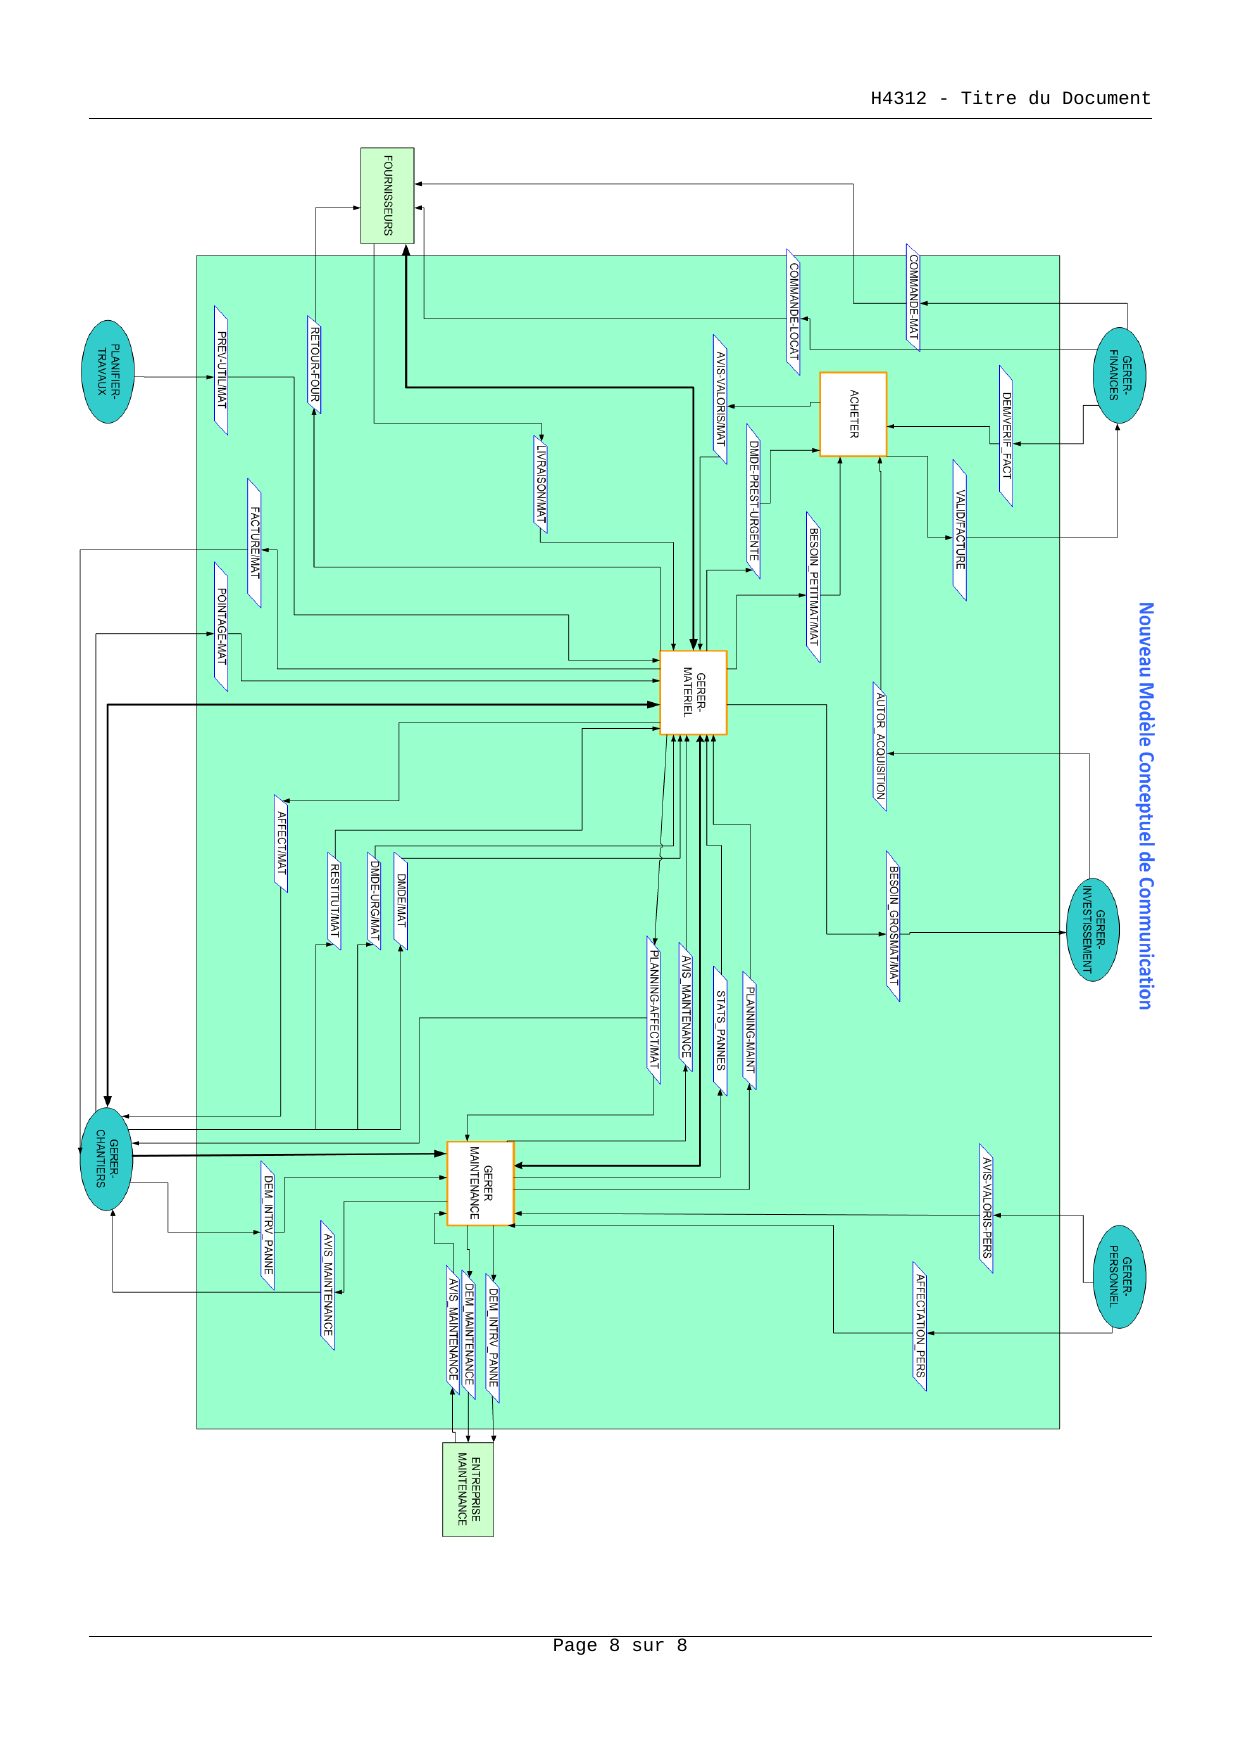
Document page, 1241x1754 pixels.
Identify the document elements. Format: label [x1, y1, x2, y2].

picture [77, 147, 1163, 1537]
